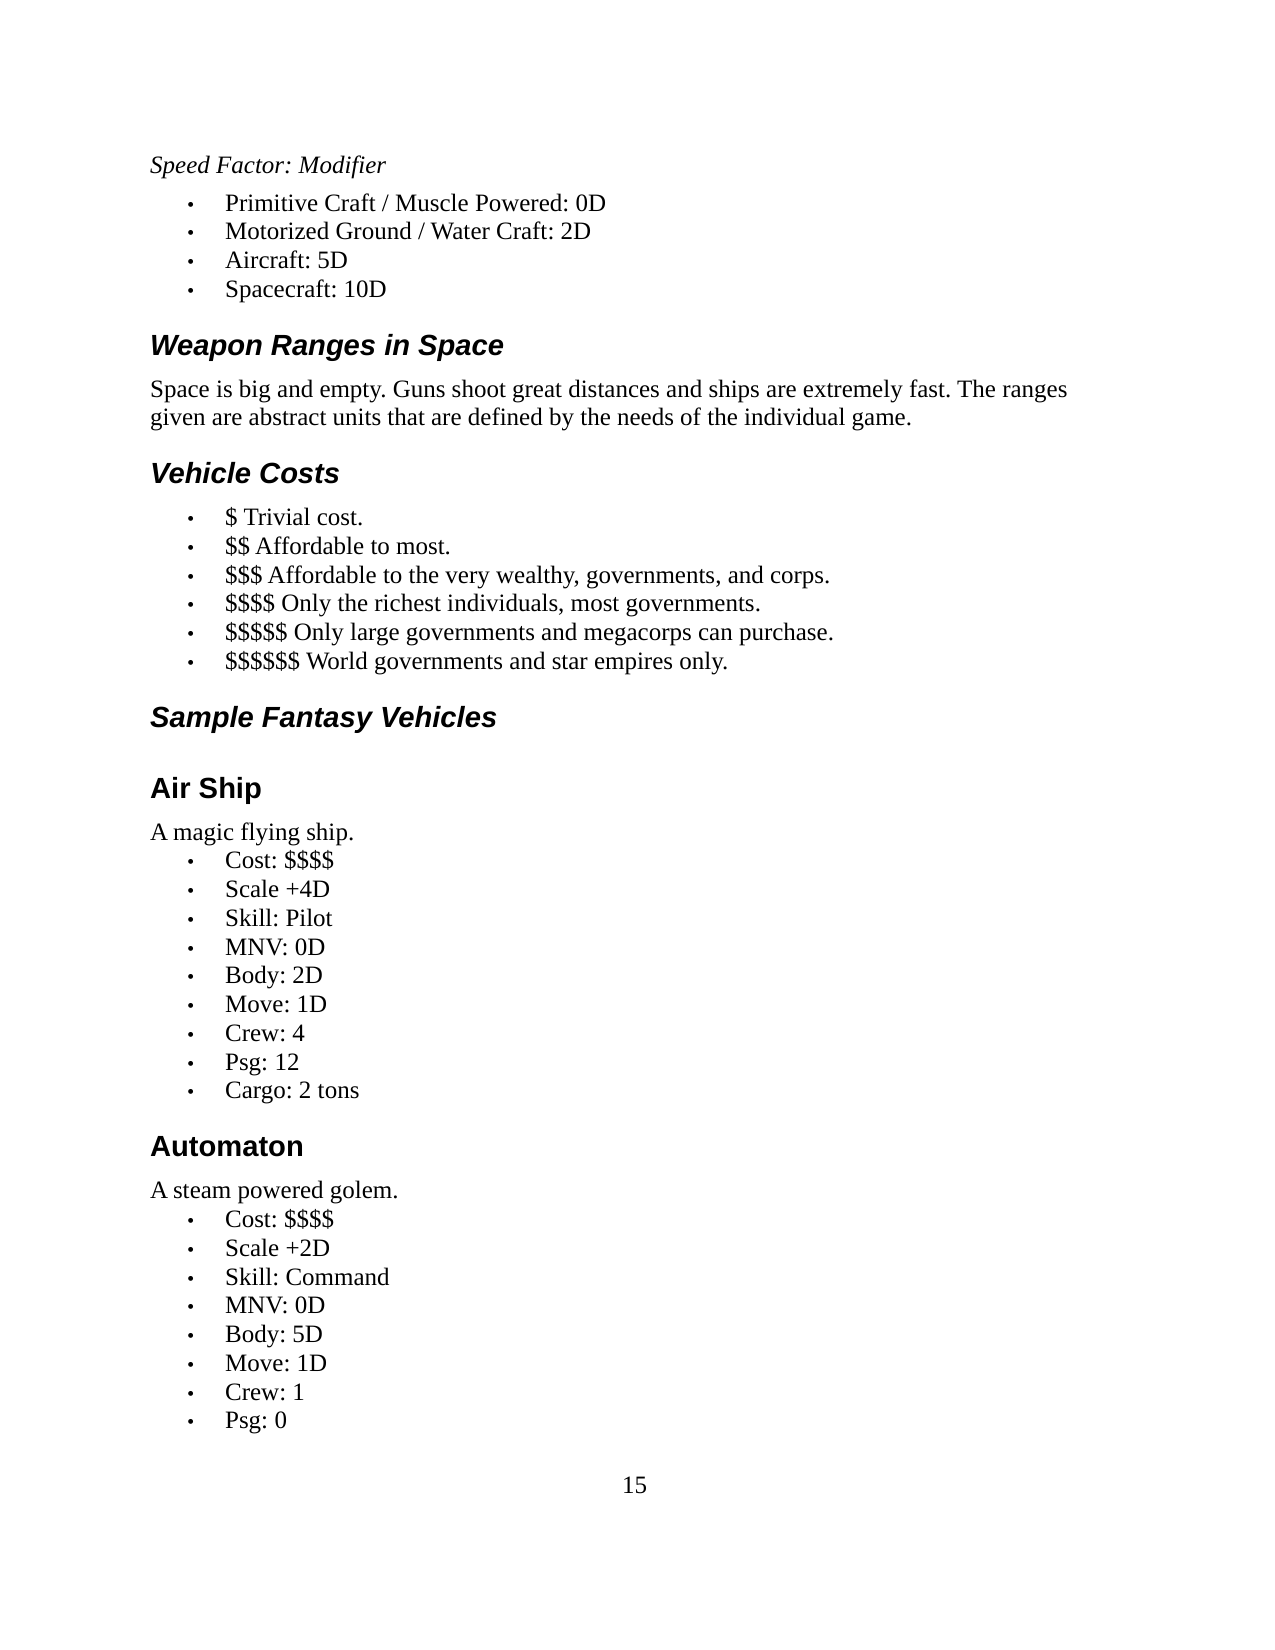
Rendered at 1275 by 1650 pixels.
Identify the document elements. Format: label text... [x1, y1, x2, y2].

list Body: 2D [187, 961, 1125, 989]
list Psg: 12 [187, 1047, 1125, 1076]
list $$$$ Only the richest individuals, most governments. [187, 588, 1125, 617]
list Move: 1D [187, 989, 1125, 1018]
text Speed Factor: Modifier [150, 150, 1125, 179]
list Skill: Pilot [187, 903, 1125, 932]
list Spacecraft: 10D [187, 274, 1125, 303]
text A steam powered golem. [150, 1175, 1125, 1204]
list Psg: 0 [187, 1405, 1125, 1434]
list Cost: $$$$ [187, 846, 1125, 874]
list Cost: $$$$ [187, 1204, 1125, 1233]
list Aircraft: 5D [187, 245, 1125, 274]
text A magic flying ship. [150, 817, 1125, 846]
subtitle Vehicle Costs [150, 456, 1125, 490]
list $$$$$$ World governments and star empires only. [187, 646, 1125, 675]
list $ Trivial cost. [187, 502, 1125, 531]
list Scale +2D [187, 1233, 1125, 1262]
list Crew: 1 [187, 1377, 1125, 1405]
list Primitive Craft / Muscle Powered: 0D [187, 188, 1125, 216]
list $$ Affordable to most. [187, 531, 1125, 560]
list Body: 5D [187, 1319, 1125, 1348]
subtitle Air Ship [150, 771, 1125, 804]
list Move: 1D [187, 1348, 1125, 1377]
list Crew: 4 [187, 1018, 1125, 1047]
list $$$$$ Only large governments and megacorps can purchase. [187, 617, 1125, 646]
list Motorized Ground / Water Craft: 2D [187, 216, 1125, 245]
text Space is big and empty. Guns shoot great distances and ships are extremely fast. The ranges given are abstract units that are defined by the needs of the individual game. [150, 374, 1125, 431]
list Skill: Command [187, 1262, 1125, 1290]
list $$$ Affordable to the very wealthy, governments, and corps. [187, 560, 1125, 588]
subtitle Weapon Ranges in Space [150, 328, 1125, 361]
subtitle Automaton [150, 1129, 1125, 1163]
subtitle Sample Fantasy Vehicles [150, 700, 1125, 733]
list Scale +4D [187, 874, 1125, 903]
list MNV: 0D [187, 932, 1125, 961]
list Cargo: 2 tons [187, 1076, 1125, 1104]
list MNV: 0D [187, 1290, 1125, 1319]
